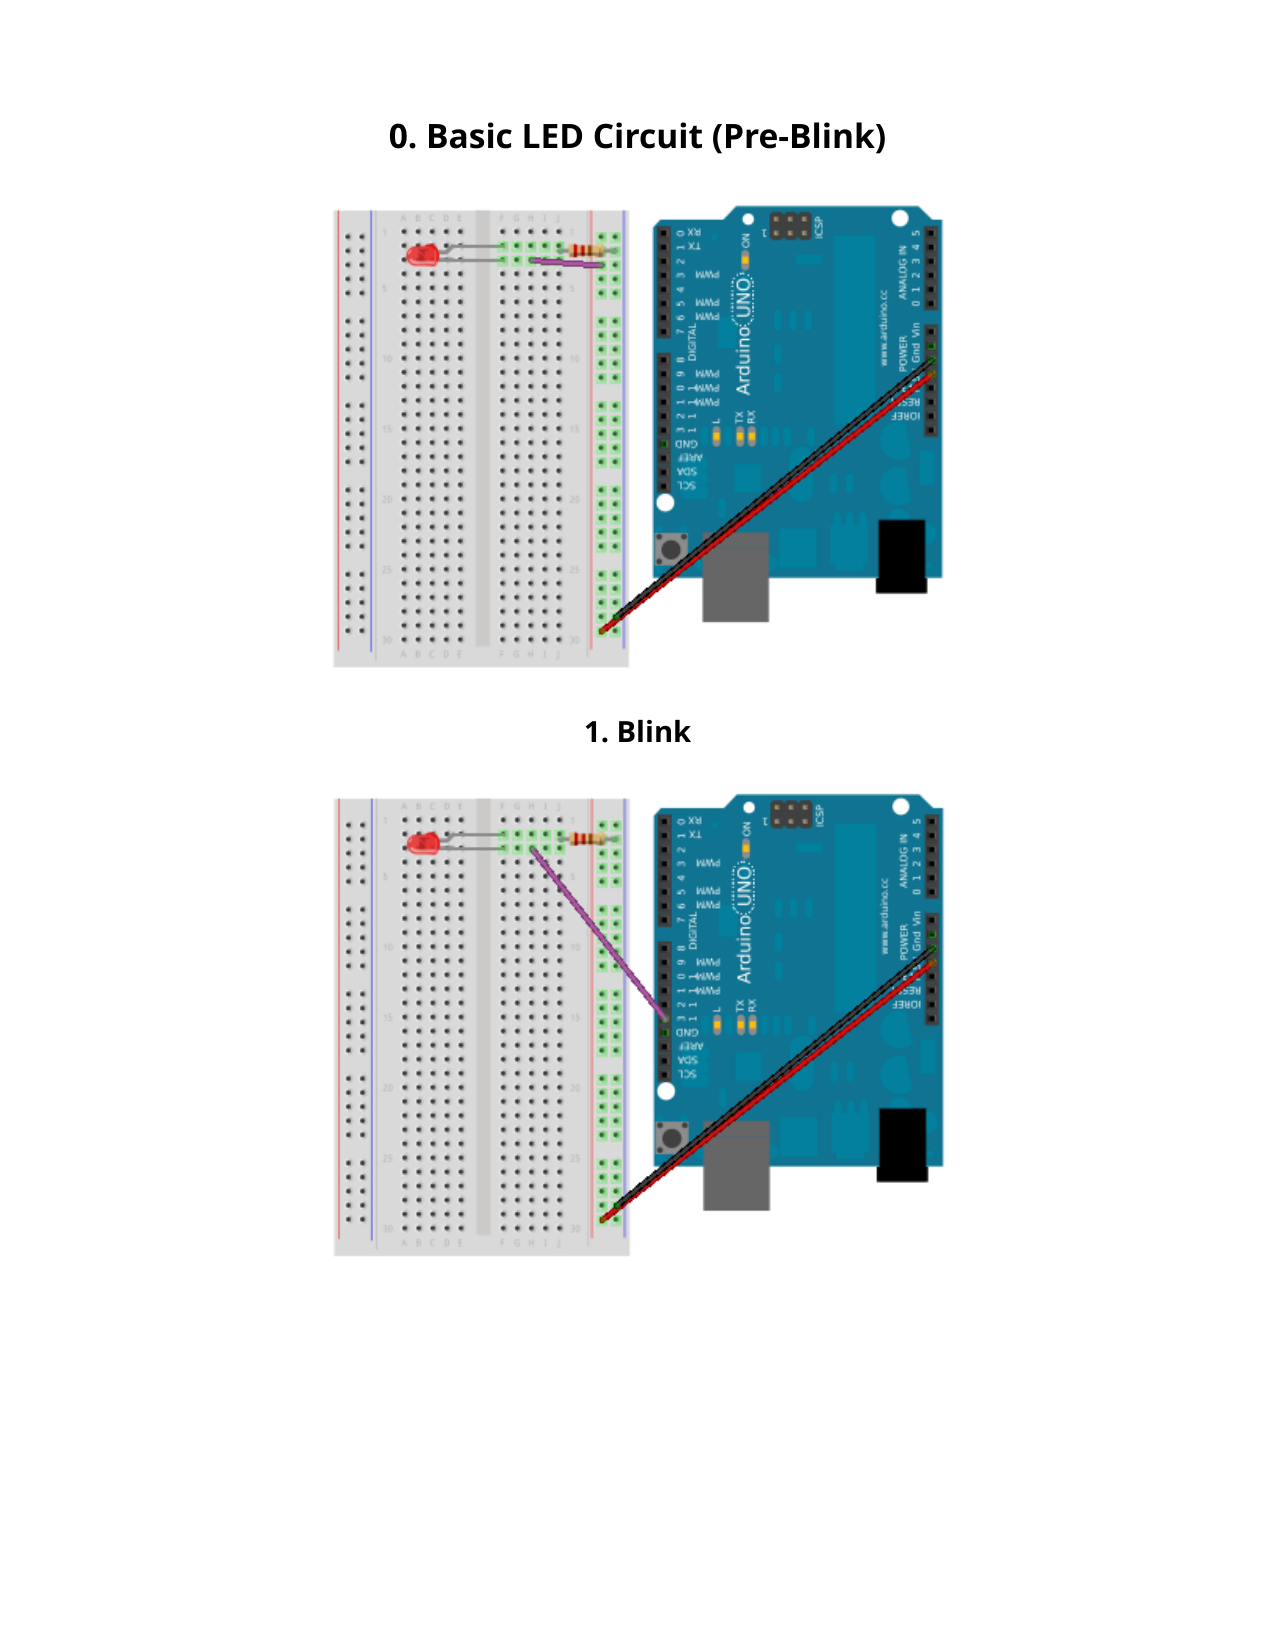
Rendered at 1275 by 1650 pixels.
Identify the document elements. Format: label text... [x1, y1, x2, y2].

subtitle 0. Basic LED Circuit (Pre-Blink) [118, 112, 1157, 158]
picture [330, 195, 945, 674]
subtitle 1. Blink [118, 711, 1157, 751]
picture [326, 788, 949, 1258]
